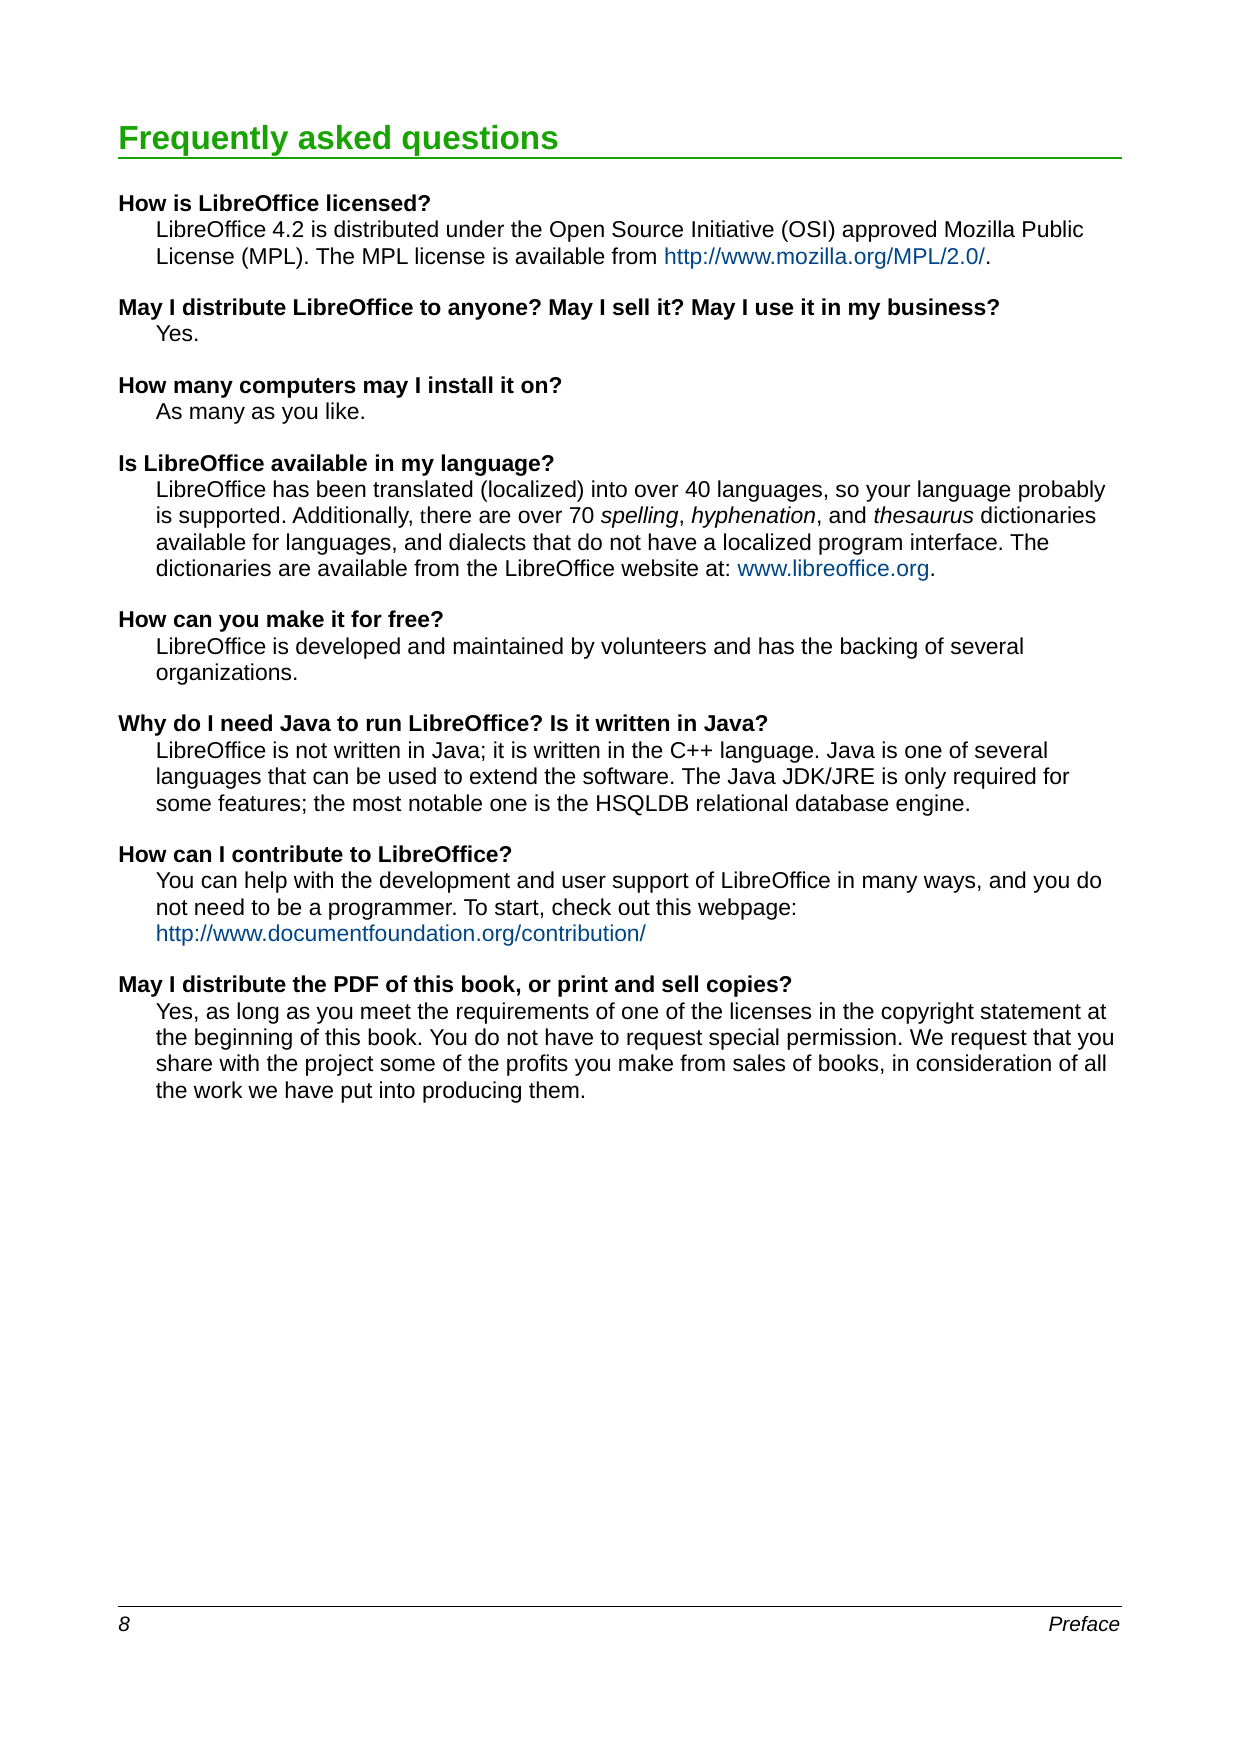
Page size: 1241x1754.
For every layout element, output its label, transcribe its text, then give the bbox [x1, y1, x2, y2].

text May I distribute the PDF of this book, or print and sell copies? [118, 971, 1122, 998]
text As many as you like. [156, 398, 1122, 424]
text LibreOffice has been translated (localized) into over 40 languages, so your language probably is supported. Additionally, there are over 70 spelling, hyphenation, and thesaurus dictionaries available for languages, and dialects that do not have a localized program interface. The dictionaries are available from the LibreOffice website at: www.libreoffice.org. [156, 476, 1122, 581]
text How is LibreOffice licensed? [118, 190, 1122, 216]
subtitle Frequently asked questions [118, 118, 1122, 157]
text Why do I need Java to run LibreOffice? Is it written in Java? [118, 710, 1122, 737]
text Is LibreOffice available in my language? [118, 449, 1122, 476]
text May I distribute LibreOffice to anyone? May I sell it? May I use it in my business? [118, 294, 1122, 320]
text How many computers may I install it on? [118, 372, 1122, 398]
text LibreOffice 4.2 is distributed under the Open Source Initiative (OSI) approved Mozilla Public License (MPL). The MPL license is available from http://www.mozilla.org/MPL/2.0/. [156, 216, 1122, 269]
text LibreOffice is developed and maintained by volunteers and has the backing of several organizations. [156, 633, 1122, 685]
text LibreOffice is not written in Java; it is written in the C++ language. Java is one of several languages that can be used to extend the software. The Java JDK/JRE is only required for some features; the most notable one is the HSQLDB relational database engine. [156, 737, 1122, 816]
text Yes, as long as you meet the requirements of one of the licenses in the copyright statement at the beginning of this book. You do not have to request special permission. We request that you share with the project some of the profits you make from sales of books, in consideration of all the work we have put into producing them. [156, 998, 1122, 1103]
text How can I contribute to LibreOffice? [118, 841, 1122, 867]
text You can help with the development and user support of LibreOffice in many ways, and you do not need to be a programmer. To start, check out this webpage: http://www.documentfoundation.org/contribution/ [156, 867, 1122, 946]
text Yes. [156, 320, 1122, 347]
text How can you make it for free? [118, 606, 1122, 633]
